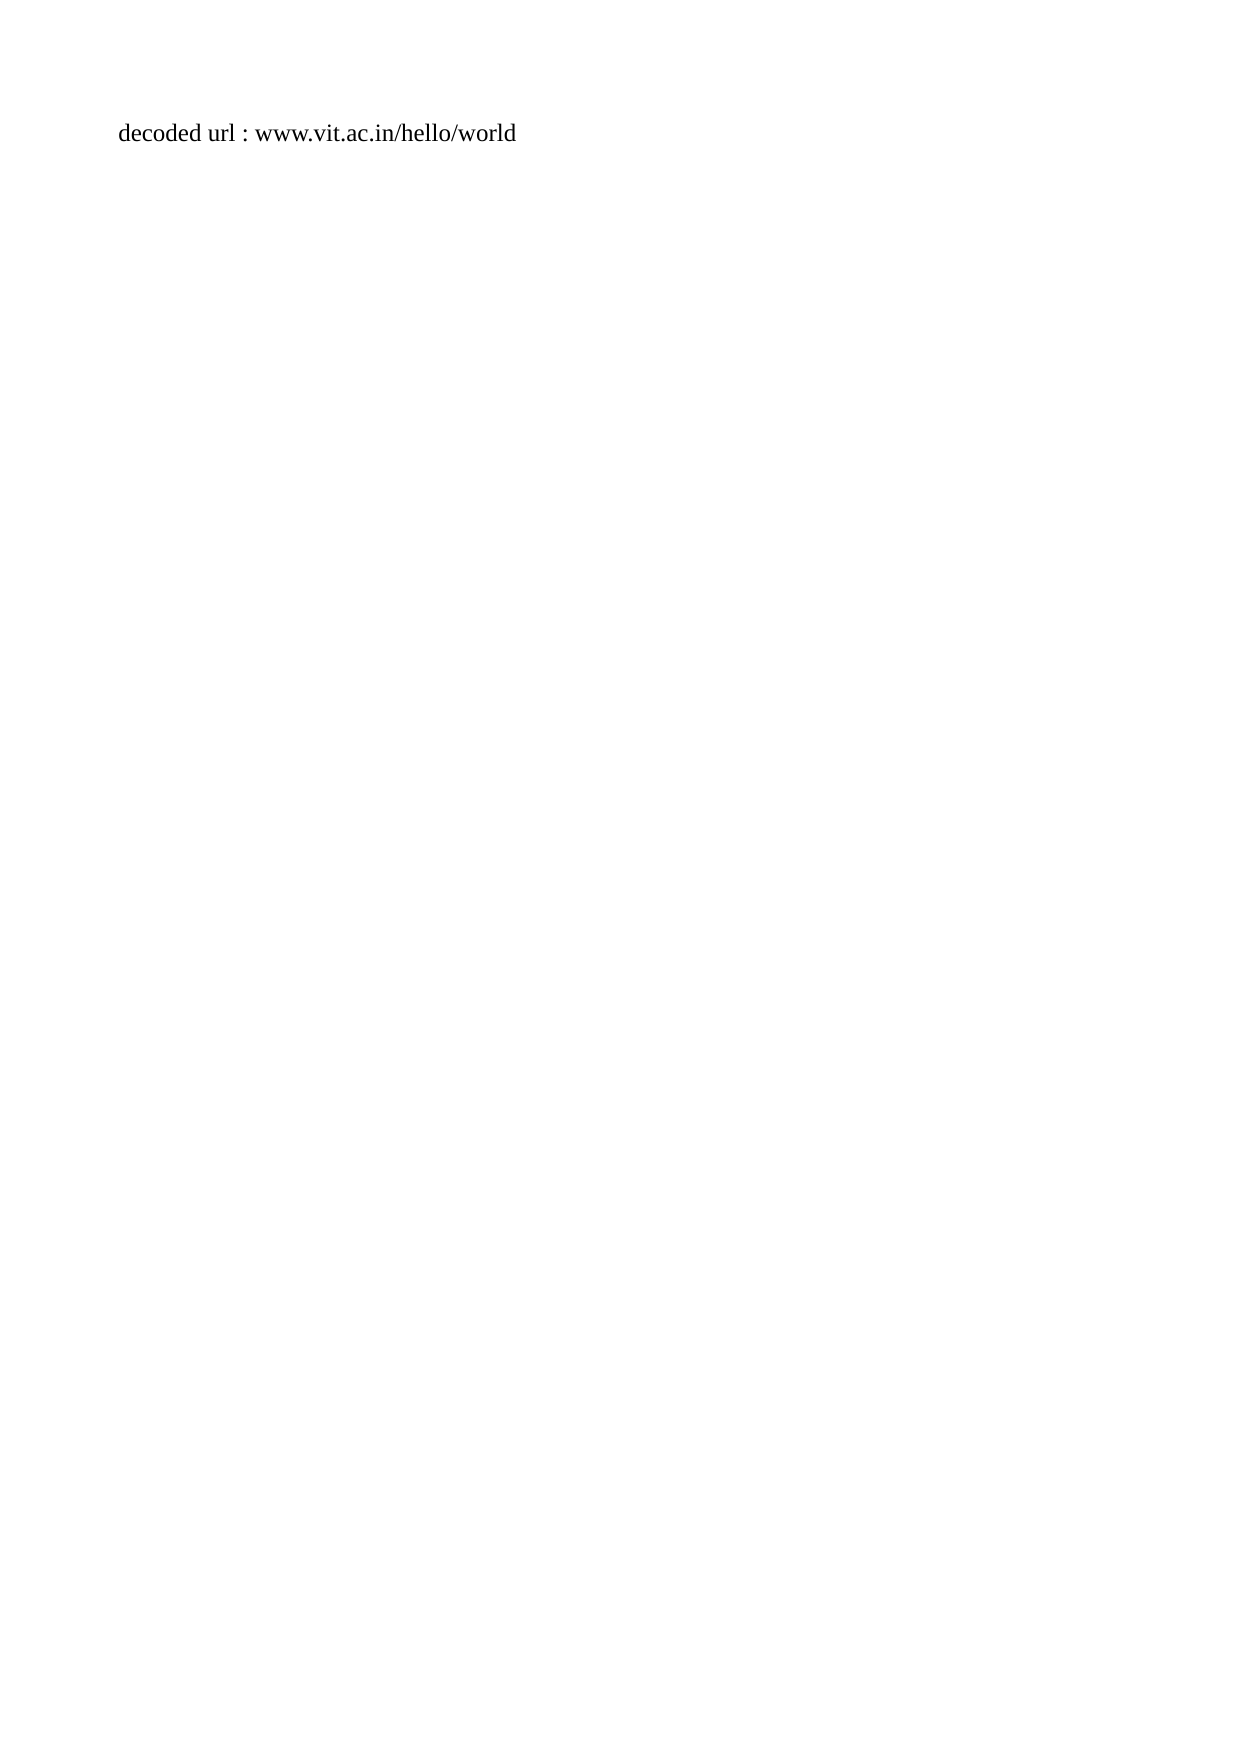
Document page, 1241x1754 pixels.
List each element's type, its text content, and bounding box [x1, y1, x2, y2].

text decoded url : www.vit.ac.in/hello/world [118, 118, 1122, 147]
